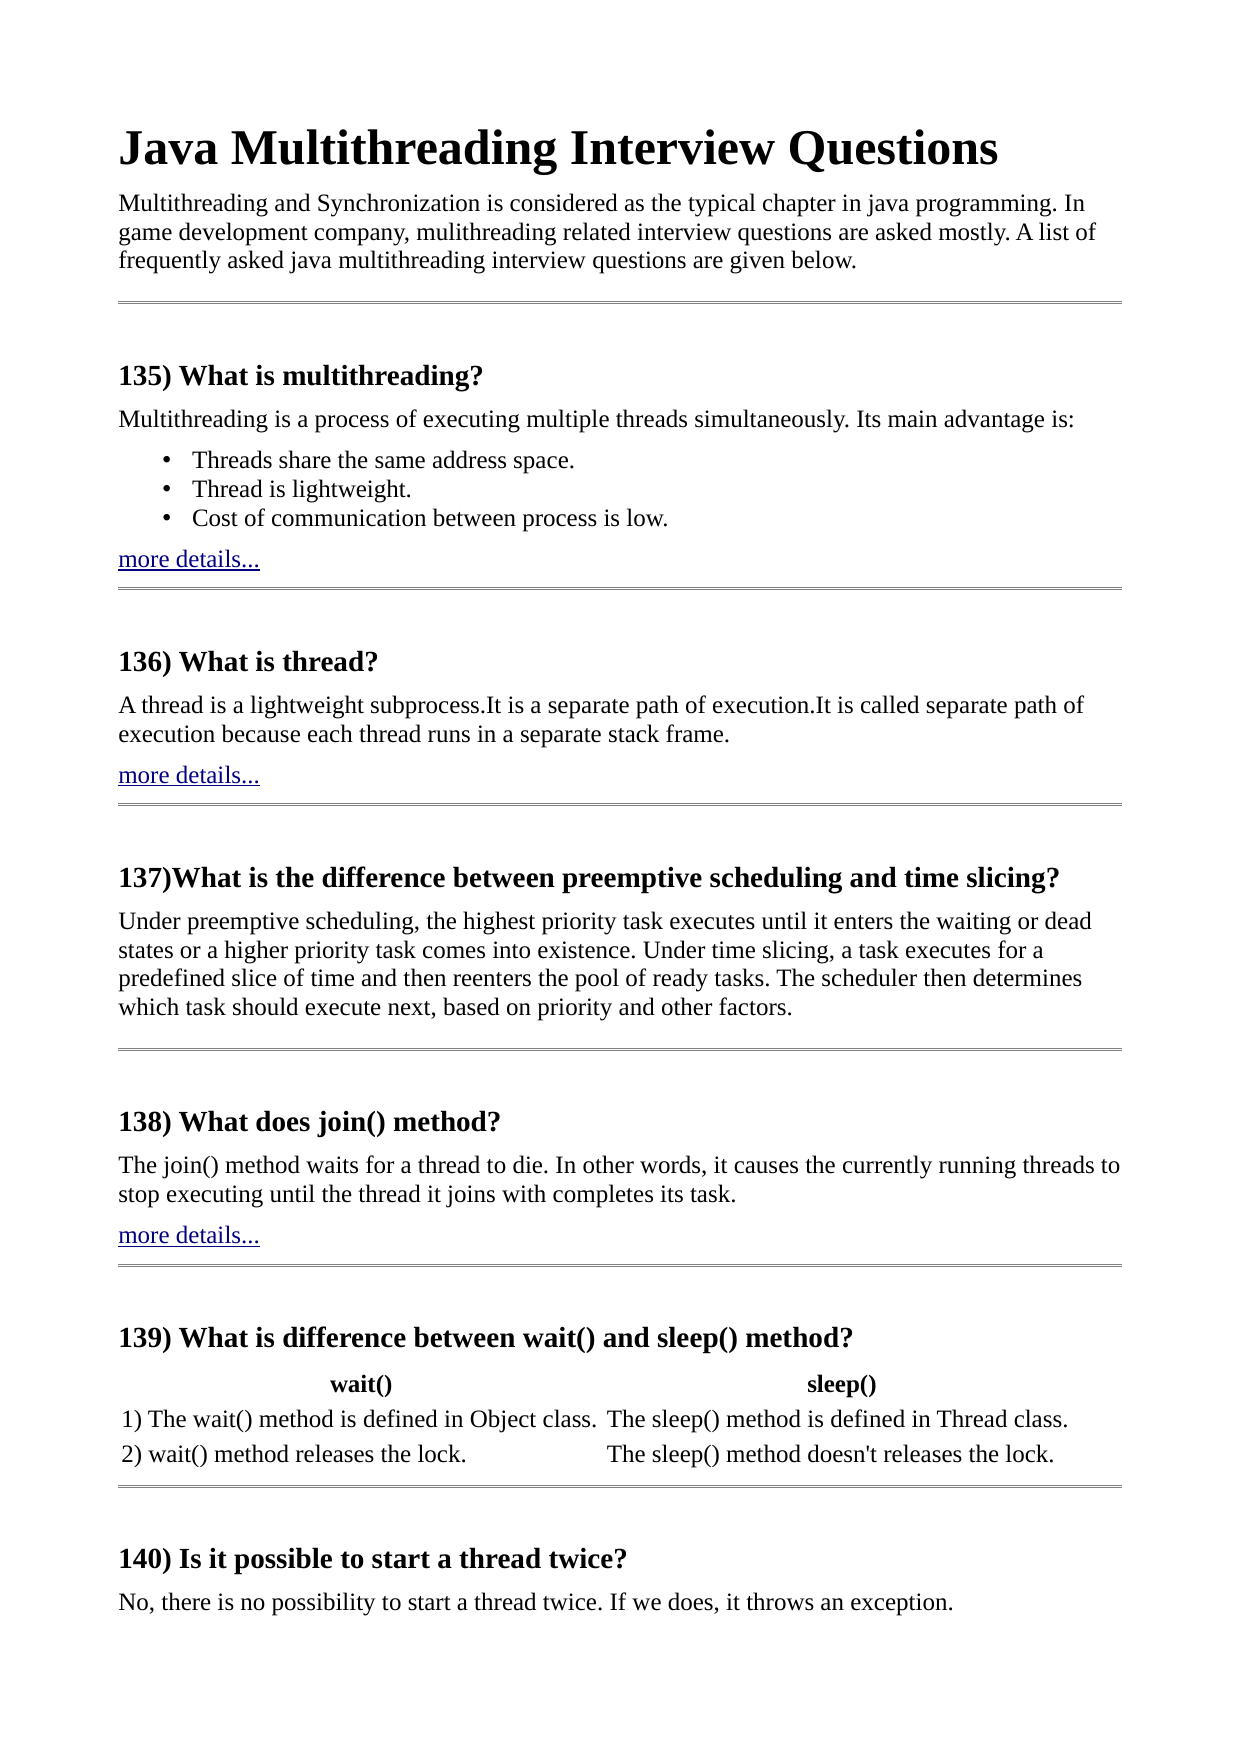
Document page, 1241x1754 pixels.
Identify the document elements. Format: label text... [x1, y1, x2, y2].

text Multithreading and Synchronization is considered as the typical chapter in java programming. In game development company, mulithreading related interview questions are asked mostly. A list of frequently asked java multithreading interview questions are given below. [118, 188, 1122, 274]
subtitle 140) Is it possible to start a thread twice? [118, 1541, 1122, 1575]
text more details... [118, 544, 1122, 573]
text A thread is a lightweight subprocess.It is a separate path of execution.It is called separate path of execution because each thread runs in a separate stack frame. [118, 690, 1122, 747]
subtitle 136) What is thread? [118, 644, 1122, 677]
subtitle 139) What is difference between wait() and sleep() method? [118, 1321, 1122, 1354]
text The join() method waits for a thread to die. In other words, it causes the currently running threads to stop executing until the thread it joins with completes its task. [118, 1151, 1122, 1208]
table_cell 1) The wait() method is defined in Object class. [118, 1401, 604, 1436]
table_cell 2) wait() method releases the lock. [118, 1436, 604, 1470]
table_cell The sleep() method is defined in Thread class. [604, 1401, 1079, 1436]
text more details... [118, 760, 1122, 789]
table_header sleep() [604, 1367, 1079, 1401]
text more details... [118, 1221, 1122, 1249]
table_header wait() [118, 1367, 604, 1401]
subtitle 138) What does join() method? [118, 1104, 1122, 1138]
subtitle 135) What is multithreading? [118, 358, 1122, 392]
subtitle 137)What is the difference between preemptive scheduling and time slicing? [118, 860, 1122, 893]
list Threads share the same address space. [162, 445, 1122, 474]
text No, there is no possibility to start a thread twice. If we does, it throws an exception. [118, 1587, 1122, 1616]
list Thread is lightweight. [162, 474, 1122, 503]
table_cell The sleep() method doesn't releases the lock. [604, 1436, 1079, 1470]
subtitle Java Multithreading Interview Questions [118, 118, 1122, 176]
text Multithreading is a process of executing multiple threads simultaneously. Its main advantage is: [118, 404, 1122, 433]
text Under preemptive scheduling, the highest priority task executes until it enters the waiting or dead states or a higher priority task comes into existence. Under time slicing, a task executes for a predefined slice of time and then reenters the pool of ready tasks. The scheduler then determines which task should execute next, based on priority and other factors. [118, 906, 1122, 1021]
list Cost of communication between process is low. [162, 503, 1122, 532]
